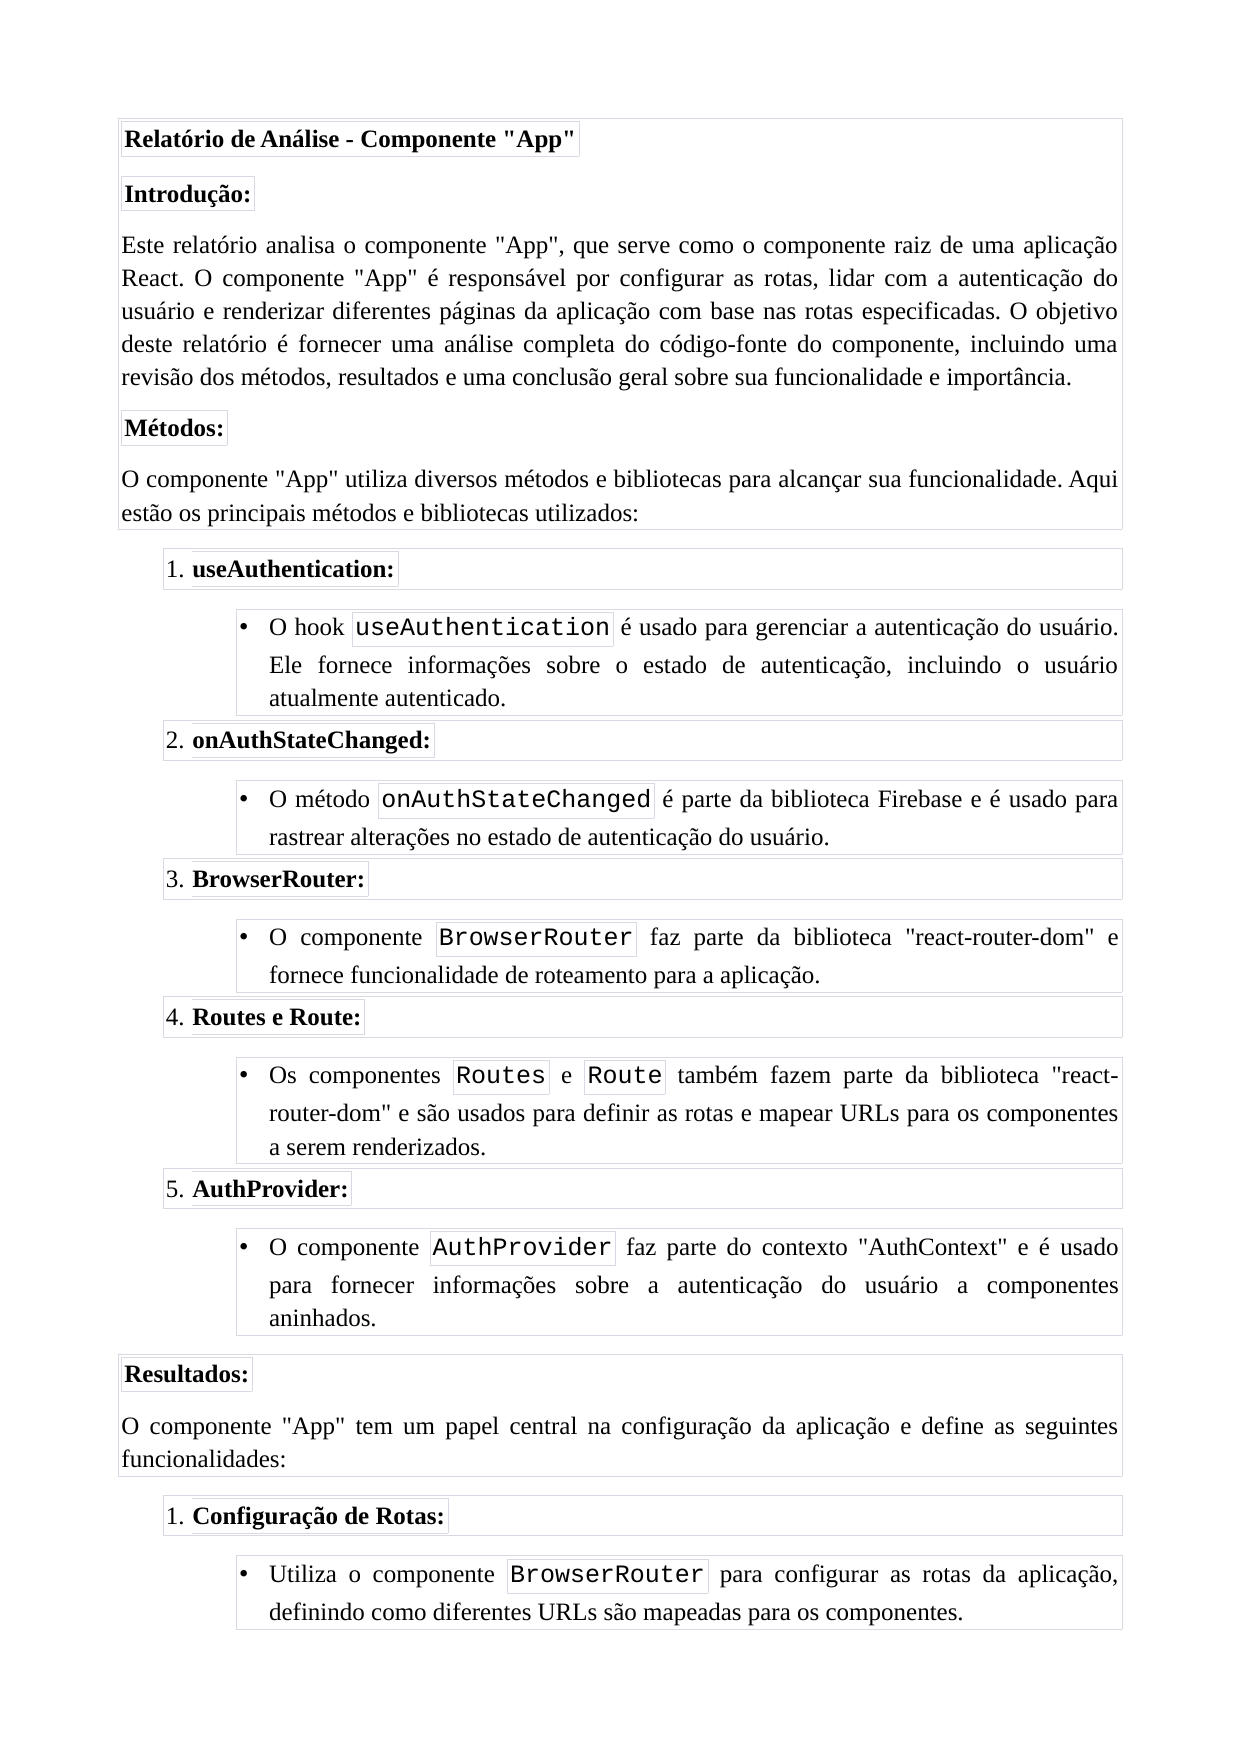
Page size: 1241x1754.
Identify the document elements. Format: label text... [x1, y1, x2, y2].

list BrowserRouter: [164, 859, 1122, 899]
text Métodos: [119, 407, 1122, 445]
text Resultados: [119, 1355, 1122, 1391]
list AuthProvider: [164, 1169, 1122, 1208]
list O componente AuthProvider faz parte do contexto "AuthContext" e é usado para fornecer informações sobre a autenticação do usuário a componentes aninhados. [237, 1229, 1122, 1335]
text Este relatório analisa o componente "App", que serve como o componente raiz de uma aplicação React. O componente "App" é responsável por configurar as rotas, lidar com a autenticação do usuário e renderizar diferentes páginas da aplicação com base nas rotas especificadas. O objetivo deste relatório é fornecer uma análise completa do código-fonte do componente, incluindo uma revisão dos métodos, resultados e uma conclusão geral sobre sua funcionalidade e importância. [119, 227, 1122, 391]
text O componente "App" utiliza diversos métodos e bibliotecas para alcançar sua funcionalidade. Aqui estão os principais métodos e bibliotecas utilizados: [119, 462, 1122, 529]
list O hook useAuthentication é usado para gerenciar a autenticação do usuário. Ele fornece informações sobre o estado de autenticação, incluindo o usuário atualmente autenticado. [237, 610, 1122, 715]
list Utiliza o componente BrowserRouter para configurar as rotas da aplicação, definindo como diferentes URLs são mapeadas para os componentes. [237, 1556, 1122, 1629]
list Routes e Route: [164, 997, 1122, 1037]
list useAuthentication: [164, 549, 1122, 589]
list Os componentes Routes e Route também fazem parte da biblioteca "react-router-dom" e são usados para definir as rotas e mapear URLs para os componentes a serem renderizados. [237, 1058, 1122, 1163]
text Introdução: [119, 173, 1122, 211]
list O componente BrowserRouter faz parte da biblioteca "react-router-dom" e fornece funcionalidade de roteamento para a aplicação. [237, 920, 1122, 992]
list onAuthStateChanged: [164, 721, 1122, 760]
list Configuração de Rotas: [164, 1496, 1122, 1535]
text O componente "App" tem um papel central na configuração da aplicação e define as seguintes funcionalidades: [119, 1408, 1122, 1476]
list O método onAuthStateChanged é parte da biblioteca Firebase e é usado para rastrear alterações no estado de autenticação do usuário. [237, 781, 1122, 854]
text Relatório de Análise - Componente "App" [119, 119, 1122, 156]
